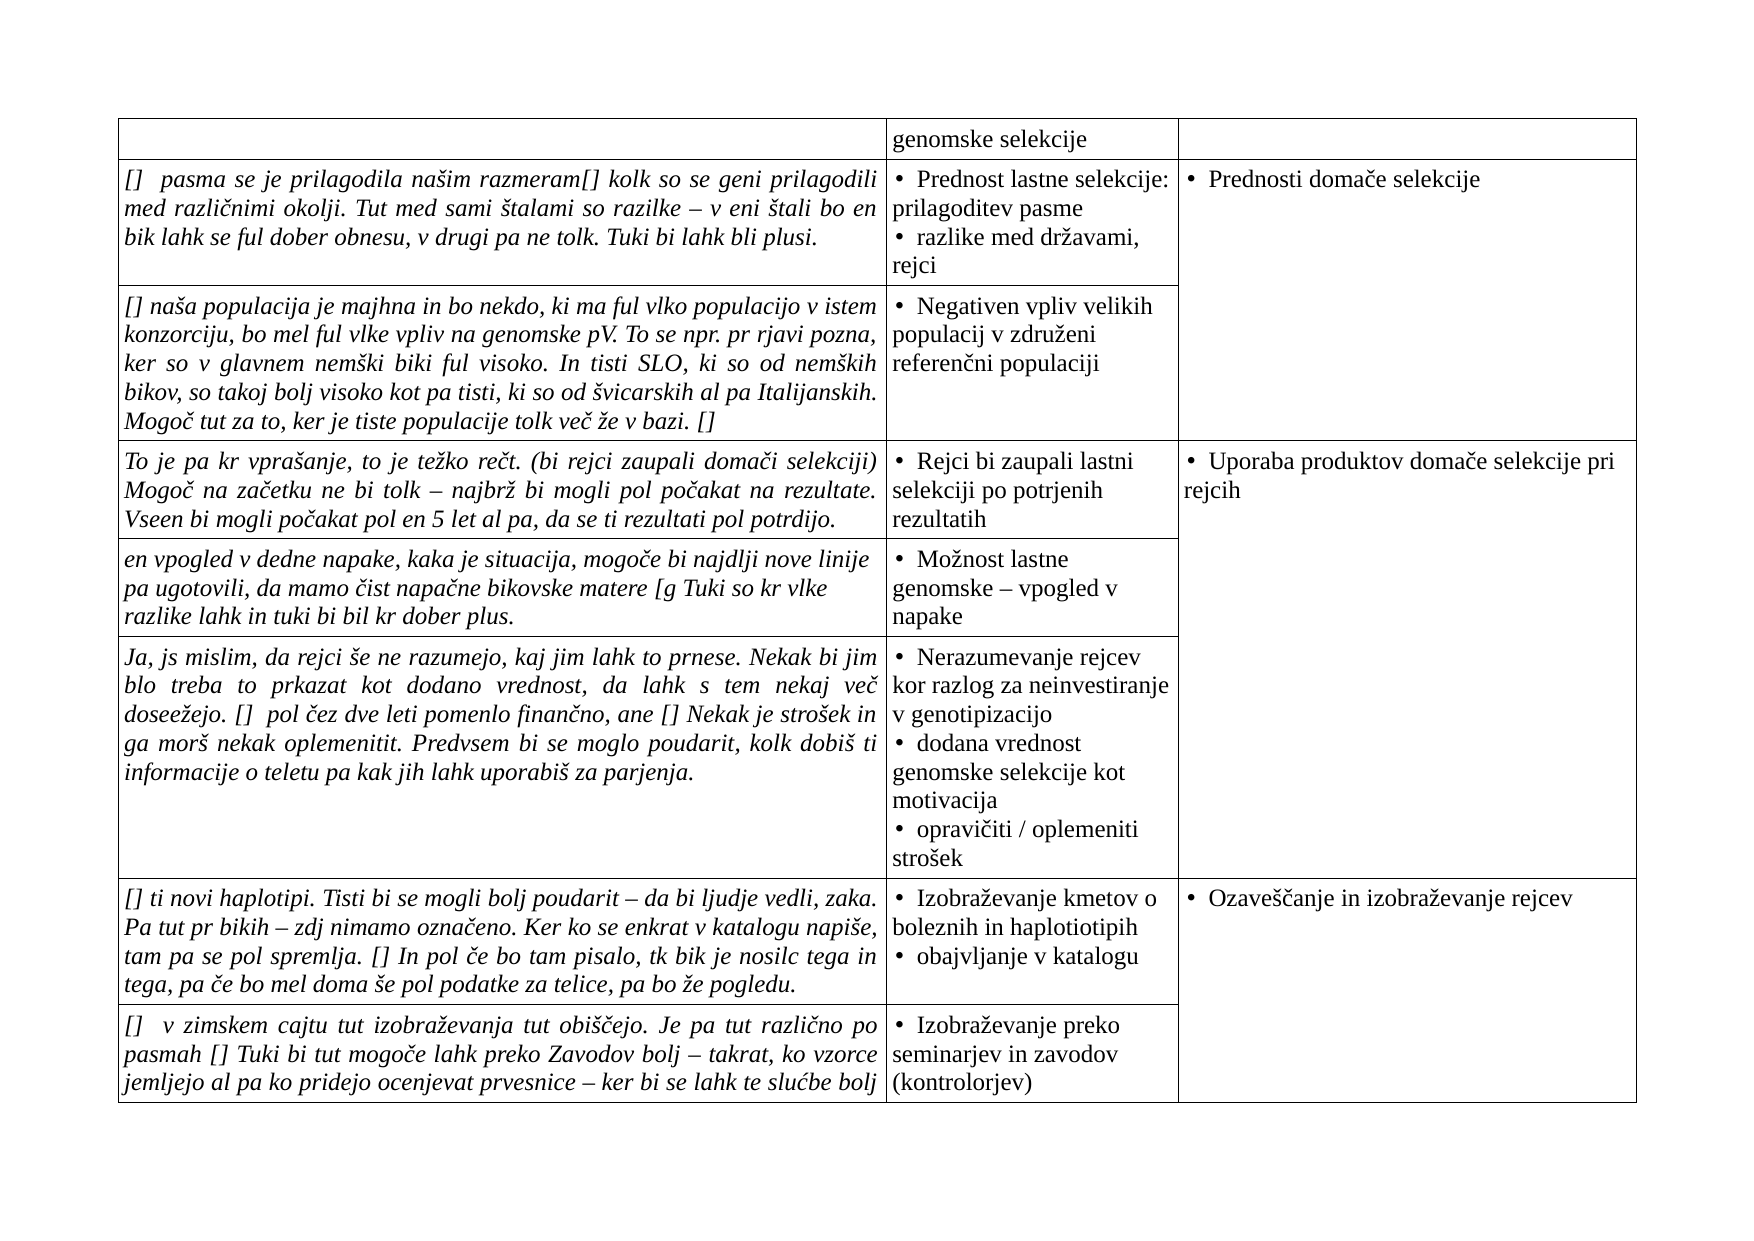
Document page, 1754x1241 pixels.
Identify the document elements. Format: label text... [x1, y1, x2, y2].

table_cell Izobraževanje preko seminarjev in zavodov (kontrolorjev) [887, 1005, 1178, 1102]
table_cell [] ti novi haplotipi. Tisti bi se mogli bolj poudarit – da bi ljudje vedli, zaka. Pa tut pr bikih – zdj nimamo označeno. Ker ko se enkrat v katalogu napiše, tam pa se pol spremlja. [] In pol če bo tam pisalo, tk bik je nosilc tega in tega, pa če bo mel doma še pol podatke za telice, pa bo že pogledu. [119, 879, 886, 1004]
table_cell [119, 119, 886, 158]
table_cell Prednost lastne selekcije: prilagoditev pasme razlike med državami, rejci [887, 160, 1178, 285]
table_cell To je pa kr vprašanje, to je težko rečt. (bi rejci zaupali domači selekciji) Mogoč na začetku ne bi tolk – najbrž bi mogli pol počakat na rezultate. Vseen bi mogli počakat pol en 5 let al pa, da se ti rezultati pol potrdijo. [119, 441, 886, 538]
table_cell [1179, 119, 1636, 158]
table_cell [] naša populacija je majhna in bo nekdo, ki ma ful vlko populacijo v istem konzorciju, bo mel ful vlke vpliv na genomske pV. To se npr. pr rjavi pozna, ker so v glavnem nemški biki ful visoko. In tisti SLO, ki so od nemških bikov, so takoj bolj visoko kot pa tisti, ki so od švicarskih al pa Italijanskih. Mogoč tut za to, ker je tiste populacije tolk več že v bazi. [] [119, 286, 886, 440]
table_cell Izobraževanje kmetov o boleznih in haplotiotipih obajvljanje v katalogu [887, 879, 1178, 1004]
table_cell Negativen vpliv velikih populacij v združeni referenčni populaciji [887, 286, 1178, 440]
table_cell Nerazumevanje rejcev kor razlog za neinvestiranje v genotipizacijo dodana vrednost genomske selekcije kot motivacija opravičiti / oplemeniti strošek [887, 637, 1178, 877]
table_cell Rejci bi zaupali lastni selekciji po potrjenih rezultatih [887, 441, 1178, 538]
table_cell genomske selekcije [887, 119, 1178, 158]
table_cell en vpogled v dedne napake, kaka je situacija, mogoče bi najdlji nove linije pa ugotovili, da mamo čist napačne bikovske matere [g Tuki so kr vlke razlike lahk in tuki bi bil kr dober plus. [119, 539, 886, 636]
table_cell Ja, js mislim, da rejci še ne razumejo, kaj jim lahk to prnese. Nekak bi jim blo treba to prkazat kot dodano vrednost, da lahk s tem nekaj več doseežejo. [] pol čez dve leti pomenlo finančno, ane [] Nekak je strošek in ga morš nekak oplemenitit. Predvsem bi se moglo poudarit, kolk dobiš ti informacije o teletu pa kak jih lahk uporabiš za parjenja. [119, 637, 886, 877]
table_cell Možnost lastne genomske – vpogled v napake [887, 539, 1178, 636]
table_cell Prednosti domače selekcije [1179, 160, 1636, 440]
table_cell Uporaba produktov domače selekcije pri rejcih [1179, 441, 1636, 877]
table_cell [] v zimskem cajtu tut izobraževanja tut obiščejo. Je pa tut različno po pasmah [] Tuki bi tut mogoče lahk preko Zavodov bolj – takrat, ko vzorce jemljejo al pa ko pridejo ocenjevat prvesnice – ker bi se lahk te slućbe bolj [119, 1005, 886, 1102]
table_cell Ozaveščanje in izobraževanje rejcev [1179, 879, 1636, 1102]
table_cell [] pasma se je prilagodila našim razmeram[] kolk so se geni prilagodili med različnimi okolji. Tut med sami štalami so razilke – v eni štali bo en bik lahk se ful dober obnesu, v drugi pa ne tolk. Tuki bi lahk bli plusi. [119, 160, 886, 285]
